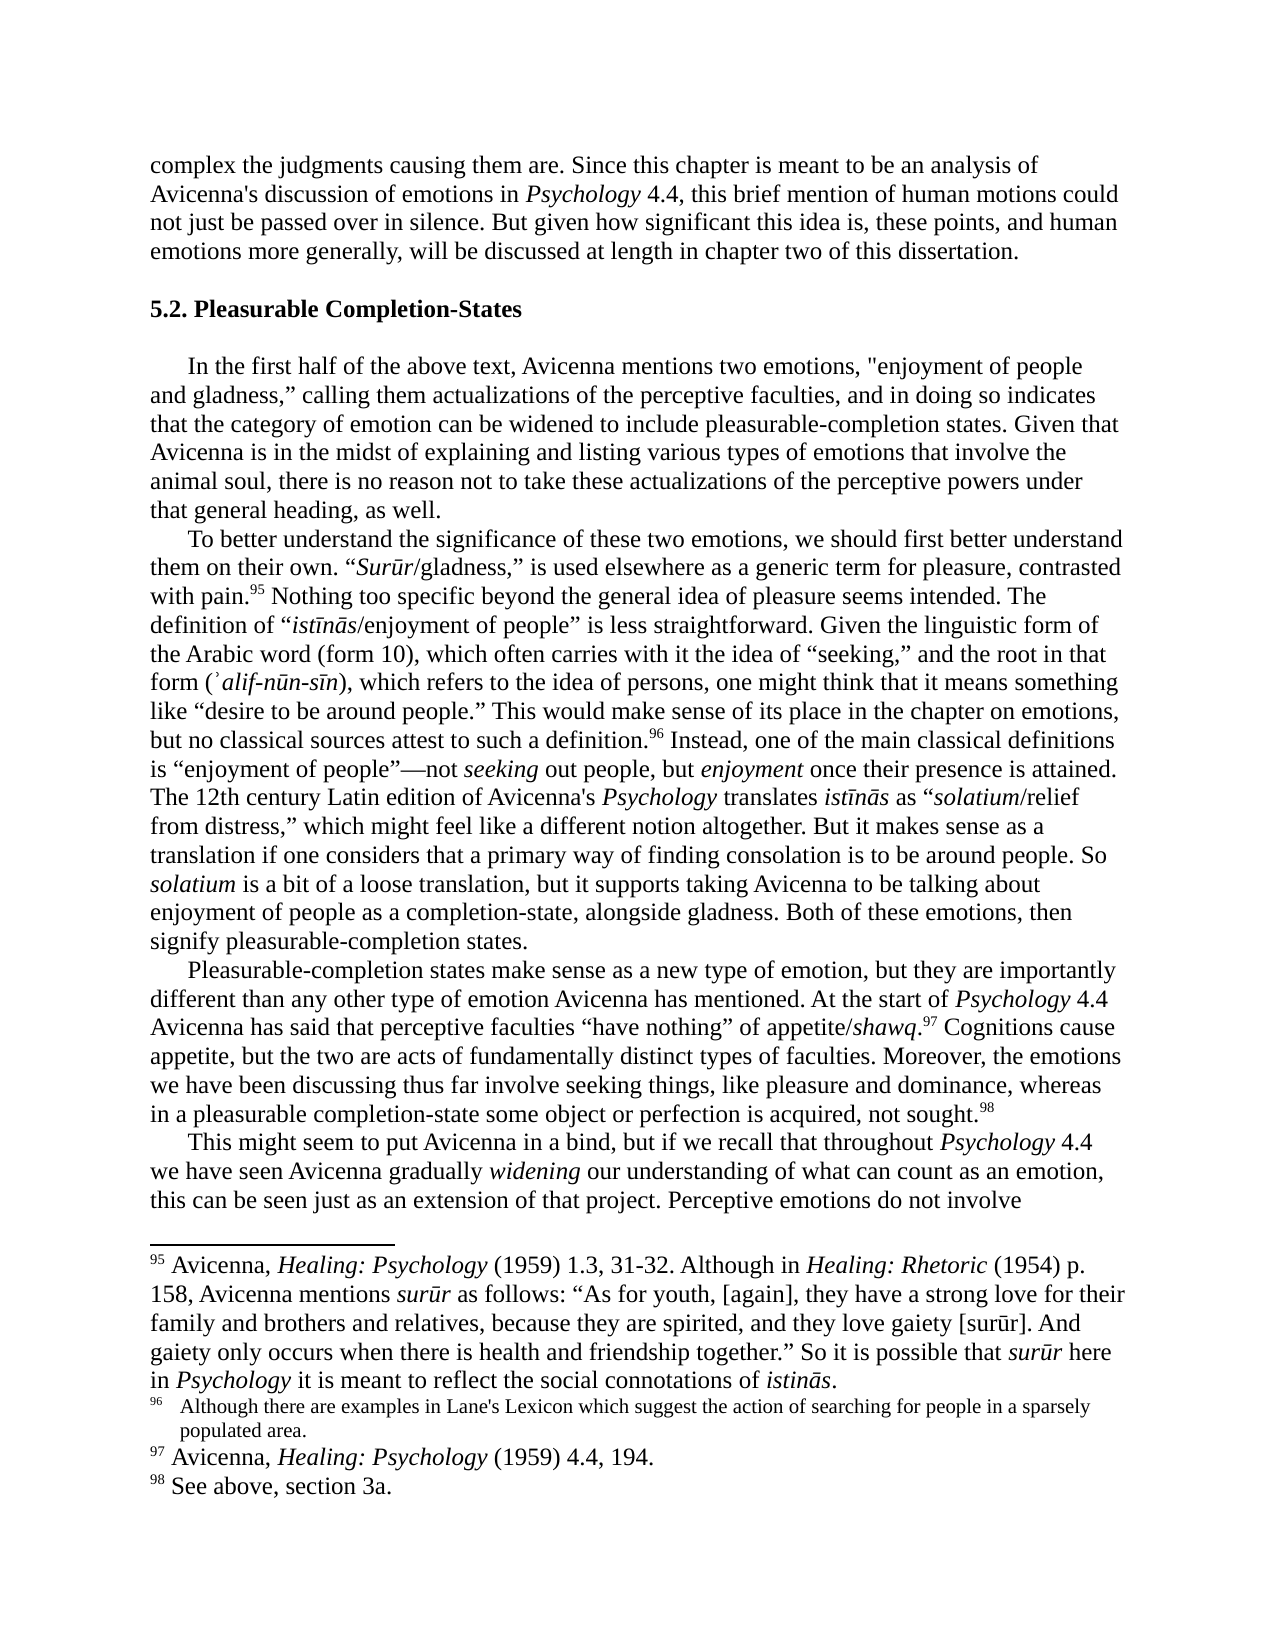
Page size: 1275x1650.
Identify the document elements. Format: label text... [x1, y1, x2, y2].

text complex the judgments causing them are. Since this chapter is meant to be an analysis of Avicenna's discussion of emotions in Psychology 4.4, this brief mention of human motions could not just be passed over in silence. But given how significant this idea is, these points, and human emotions more generally, will be discussed at length in chapter two of this dissertation. [150, 150, 1125, 265]
subtitle 5.2. Pleasurable Completion-States [150, 294, 1125, 322]
text Although there are examples in Lane's Lexicon which suggest the action of searching for people in a sparsely populated area. [150, 1394, 1125, 1442]
text This might seem to put Avicenna in a bind, but if we recall that throughout Psychology 4.4 we have seen Avicenna gradually widening our understanding of what can count as an emotion, this can be seen just as an extension of that project. Perceptive emotions do not involve [150, 1127, 1125, 1214]
text Avicenna, Healing: Psychology (1959) 1.3, 31-32. Although in Healing: Rhetoric (1954) p. 158, Avicenna mentions surūr as follows: “As for youth, [again], they have a strong love for their family and brothers and relatives, because they are spirited, and they love gaiety [surūr]. And gaiety only occurs when there is health and friendship together.” So it is possible that surūr here in Psychology it is meant to reflect the social connotations of istinās. [150, 1251, 1125, 1394]
text Avicenna, Healing: Psychology (1959) 4.4, 194. [150, 1442, 1125, 1471]
text Pleasurable-completion states make sense as a new type of emotion, but they are importantly different than any other type of emotion Avicenna has mentioned. At the start of Psychology 4.4 Avicenna has said that perceptive faculties “have nothing” of appetite/shawq. Cognitions cause appetite, but the two are acts of fundamentally distinct types of faculties. Moreover, the emotions we have been discussing thus far involve seeking things, like pleasure and dominance, whereas in a pleasurable completion-state some object or perfection is acquired, not sought. [150, 955, 1125, 1127]
text See above, section 3a. [150, 1471, 1125, 1500]
text To better understand the significance of these two emotions, we should first better understand them on their own. “Surūr/gladness,” is used elsewhere as a generic term for pleasure, contrasted with pain. Nothing too specific beyond the general idea of pleasure seems intended. The definition of “istīnās/enjoyment of people” is less straightforward. Given the linguistic form of the Arabic word (form 10), which often carries with it the idea of “seeking,” and the root in that form (ʾalif-nūn-sīn), which refers to the idea of persons, one might think that it means something like “desire to be around people.” This would make sense of its place in the chapter on emotions, but no classical sources attest to such a definition. Instead, one of the main classical definitions is “enjoyment of people”―not seeking out people, but enjoyment once their presence is attained. The 12th century Latin edition of Avicenna's Psychology translates istīnās as “solatium/relief from distress,” which might feel like a different notion altogether. But it makes sense as a translation if one considers that a primary way of finding consolation is to be around people. So solatium is a bit of a loose translation, but it supports taking Avicenna to be talking about enjoyment of people as a completion-state, alongside gladness. Both of these emotions, then signify pleasurable-completion states. [150, 524, 1125, 955]
text In the first half of the above text, Avicenna mentions two emotions, "enjoyment of people and gladness,” calling them actualizations of the perceptive faculties, and in doing so indicates that the category of emotion can be widened to include pleasurable-completion states. Given that Avicenna is in the midst of explaining and listing various types of emotions that involve the animal soul, there is no reason not to take these actualizations of the perceptive powers under that general heading, as well. [150, 351, 1125, 524]
